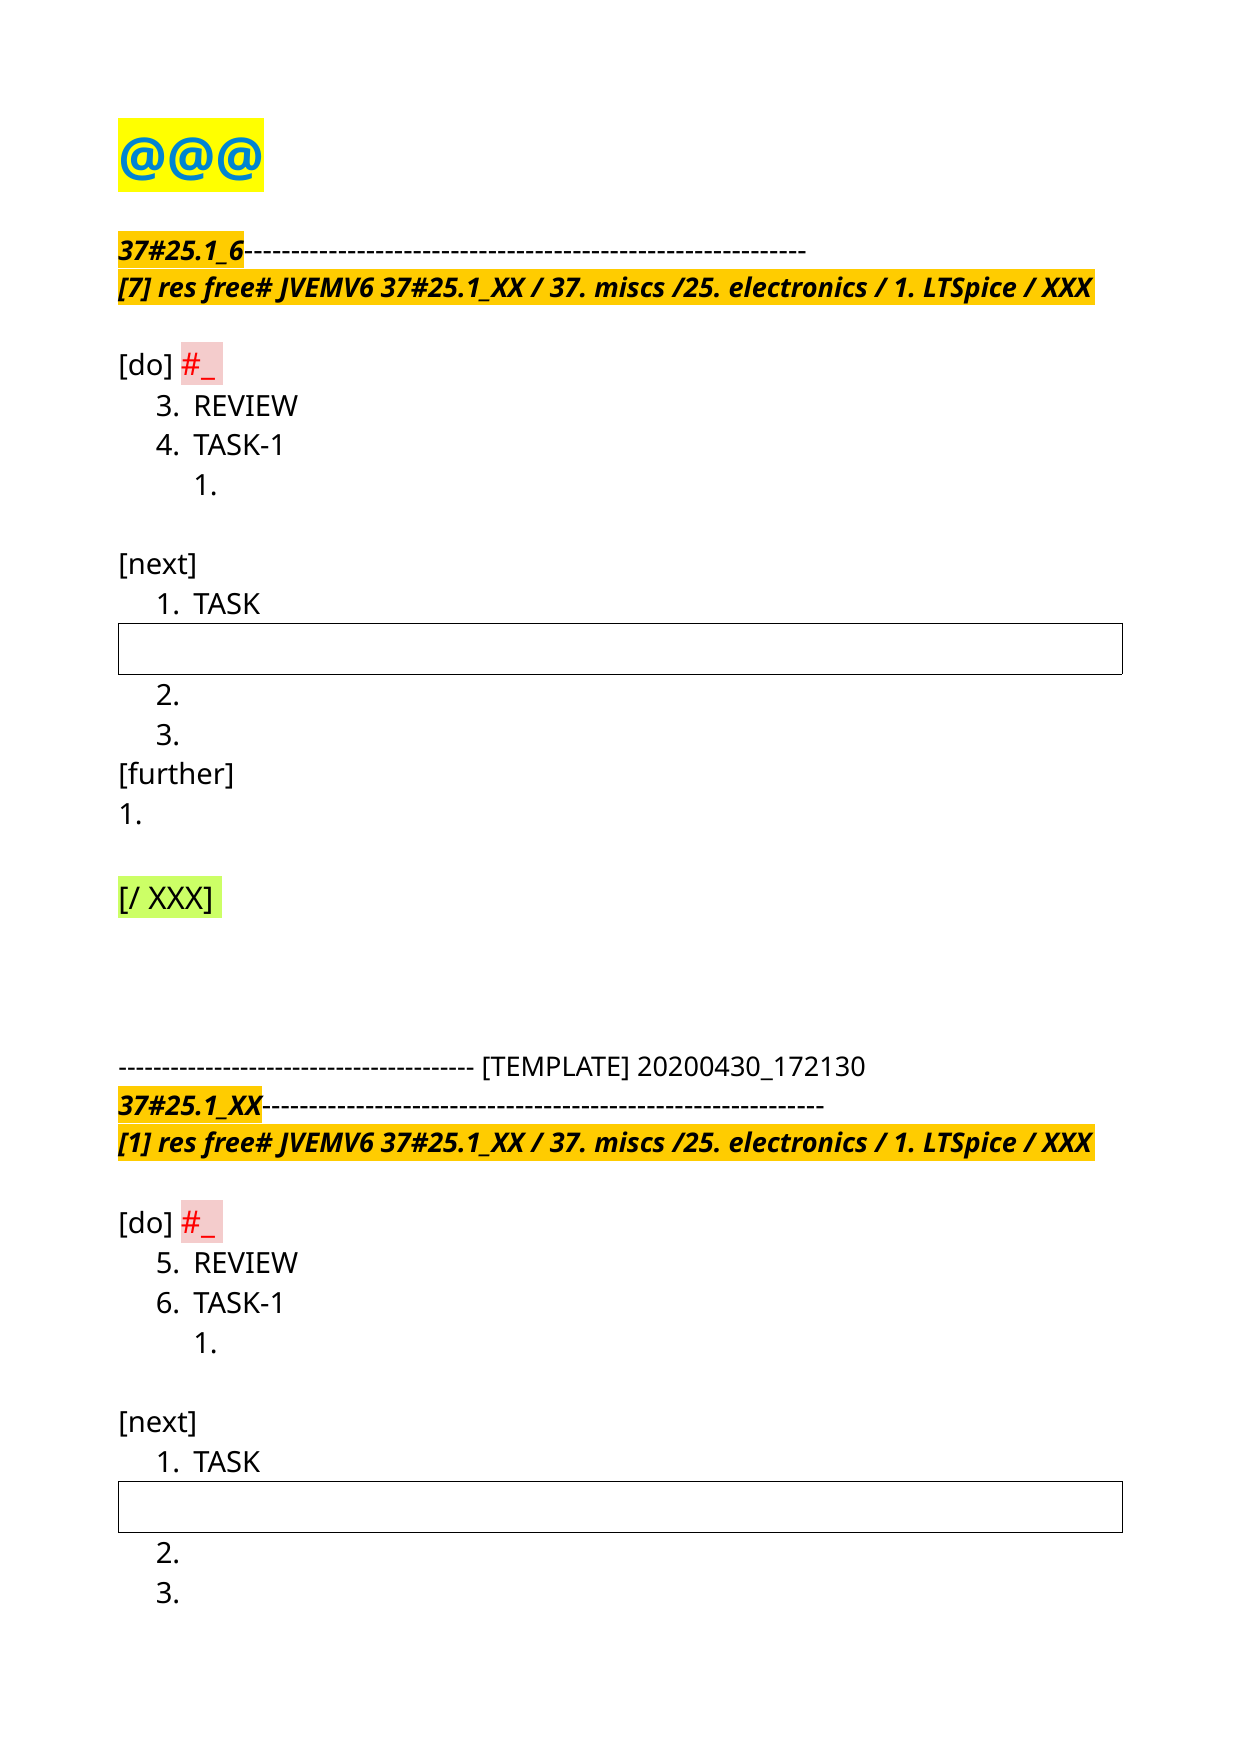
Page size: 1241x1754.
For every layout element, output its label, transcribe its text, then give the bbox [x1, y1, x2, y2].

text 37#25.1_6------------------------------------------------------------ [118, 229, 1122, 268]
text @@@ [118, 118, 1122, 192]
table_header [119, 624, 1122, 674]
list REVIEW [156, 1243, 1122, 1282]
table_header [119, 1482, 1122, 1532]
list TASK-1 [156, 424, 1122, 464]
text [7] res free# JVEMV6 37#25.1_XX / 37. miscs /25. electronics / 1. LTSpice / XXX [118, 268, 1122, 305]
text [further] [118, 754, 1122, 793]
text [next] [118, 1402, 1122, 1441]
list TASK-1 [156, 1282, 1122, 1322]
list TASK [156, 583, 1122, 623]
text [do] #_ [118, 342, 1122, 385]
text [next] [118, 543, 1122, 583]
list REVIEW [156, 385, 1122, 424]
text [do] #_ [118, 1200, 1122, 1243]
text ----------------------------------------- [TEMPLATE] 20200430_172130 [118, 1047, 1122, 1084]
text 37#25.1_XX------------------------------------------------------------ [118, 1084, 1122, 1124]
text [/ XXX] [118, 833, 1122, 918]
list TASK [156, 1441, 1122, 1481]
text [1] res free# JVEMV6 37#25.1_XX / 37. miscs /25. electronics / 1. LTSpice / XXX [118, 1124, 1122, 1161]
